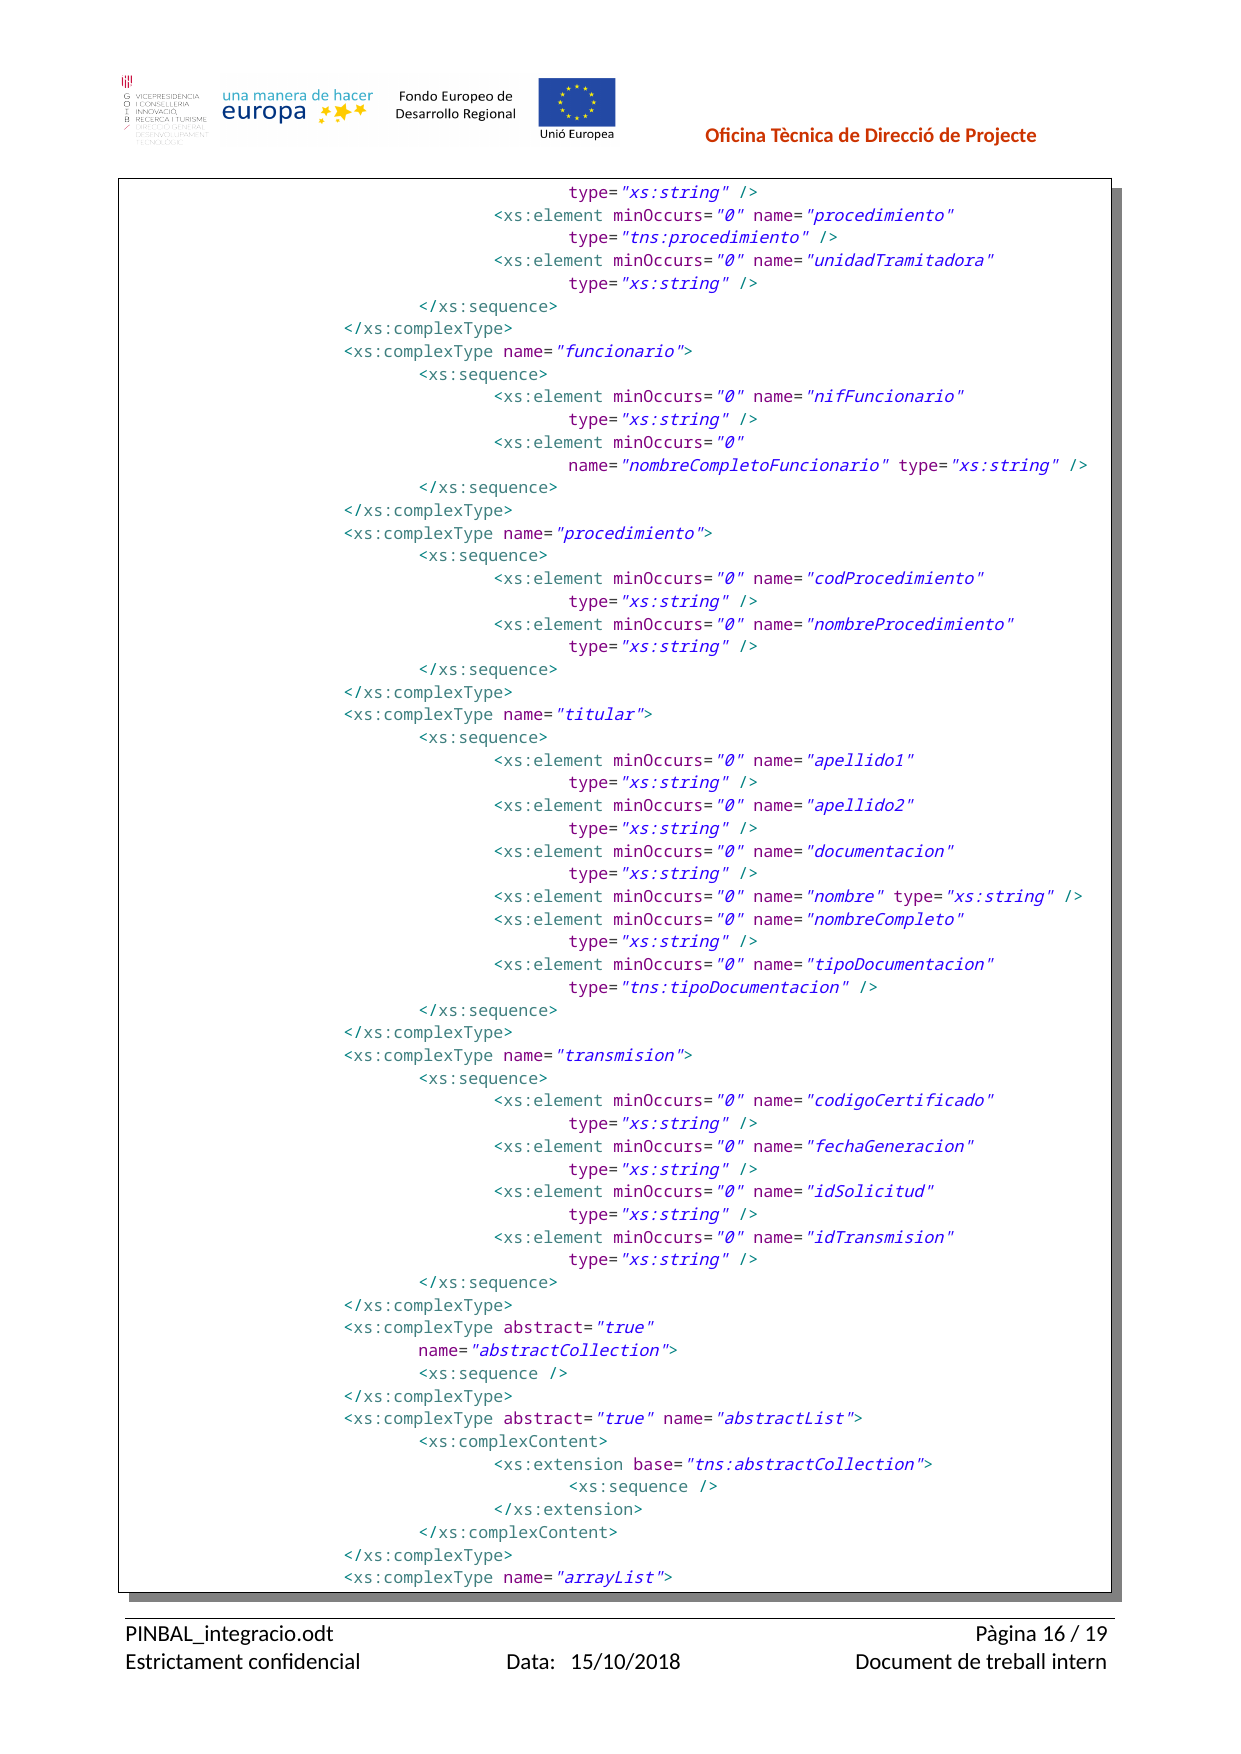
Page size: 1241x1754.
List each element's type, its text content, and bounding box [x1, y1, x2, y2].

text type="xs:string" /> [119, 632, 1111, 654]
text <xs:element minOccurs="0" name="idTransmision" [119, 1222, 1111, 1245]
text type="xs:string" /> [119, 859, 1111, 882]
text </xs:complexType> [119, 1381, 1111, 1404]
text type="xs:string" /> [119, 268, 1111, 291]
text type="xs:string" /> [119, 768, 1111, 791]
text <xs:complexContent> [119, 1427, 1111, 1449]
text type="xs:string" /> [119, 1245, 1111, 1268]
text name="abstractCollection"> [119, 1336, 1111, 1358]
text <xs:complexType name="transmision"> [119, 1041, 1111, 1063]
text <xs:element minOccurs="0" name="apellido2" [119, 791, 1111, 813]
text type="xs:string" /> [119, 179, 1111, 200]
text type="xs:string" /> [119, 927, 1111, 950]
text type="xs:string" /> [119, 1154, 1111, 1177]
text <xs:element minOccurs="0" [119, 427, 1111, 450]
text type="xs:string" /> [119, 1109, 1111, 1131]
text </xs:extension> [119, 1495, 1111, 1517]
text type="xs:string" /> [119, 1199, 1111, 1222]
text <xs:complexType name="arrayList"> [119, 1563, 1111, 1592]
text <xs:element minOccurs="0" name="nombreCompleto" [119, 904, 1111, 927]
text </xs:complexType> [119, 677, 1111, 700]
text </xs:complexContent> [119, 1517, 1111, 1540]
picture [118, 73, 213, 147]
text <xs:extension base="tns:abstractCollection"> [119, 1449, 1111, 1472]
text type="xs:string" /> [119, 586, 1111, 609]
text <xs:element minOccurs="0" name="documentacion" [119, 836, 1111, 859]
text name="nombreCompletoFuncionario" type="xs:string" /> [119, 450, 1111, 473]
text </xs:sequence> [119, 995, 1111, 1018]
text <xs:element minOccurs="0" name="nifFuncionario" [119, 382, 1111, 405]
text <xs:element minOccurs="0" name="nombre" type="xs:string" /> [119, 882, 1111, 904]
text <xs:element minOccurs="0" name="procedimiento" [119, 200, 1111, 223]
text <xs:sequence> [119, 359, 1111, 382]
text </xs:complexType> [119, 1290, 1111, 1313]
text <xs:element minOccurs="0" name="apellido1" [119, 745, 1111, 768]
text <xs:complexType abstract="true" name="abstractList"> [119, 1404, 1111, 1427]
text </xs:complexType> [119, 496, 1111, 518]
text <xs:element minOccurs="0" name="codigoCertificado" [119, 1086, 1111, 1109]
text <xs:sequence /> [119, 1472, 1111, 1495]
text <xs:element minOccurs="0" name="unidadTramitadora" [119, 246, 1111, 268]
text </xs:sequence> [119, 1268, 1111, 1290]
picture [219, 73, 621, 147]
text <xs:element minOccurs="0" name="fechaGeneracion" [119, 1131, 1111, 1154]
text <xs:complexType abstract="true" [119, 1313, 1111, 1336]
text </xs:complexType> [119, 1540, 1111, 1563]
text <xs:element minOccurs="0" name="nombreProcedimiento" [119, 609, 1111, 632]
text type="xs:string" /> [119, 813, 1111, 836]
text <xs:sequence> [119, 723, 1111, 745]
text type="xs:string" /> [119, 405, 1111, 427]
text <xs:sequence> [119, 541, 1111, 564]
text </xs:sequence> [119, 473, 1111, 496]
text <xs:complexType name="titular"> [119, 700, 1111, 723]
text <xs:complexType name="procedimiento"> [119, 518, 1111, 541]
text <xs:complexType name="funcionario"> [119, 337, 1111, 359]
text </xs:complexType> [119, 1018, 1111, 1041]
text <xs:element minOccurs="0" name="codProcedimiento" [119, 564, 1111, 586]
text type="tns:procedimiento" /> [119, 223, 1111, 246]
text <xs:sequence /> [119, 1358, 1111, 1381]
text <xs:element minOccurs="0" name="tipoDocumentacion" [119, 950, 1111, 972]
text </xs:complexType> [119, 314, 1111, 337]
text </xs:sequence> [119, 291, 1111, 314]
text <xs:element minOccurs="0" name="idSolicitud" [119, 1177, 1111, 1199]
text </xs:sequence> [119, 654, 1111, 677]
text <xs:sequence> [119, 1063, 1111, 1086]
text type="tns:tipoDocumentacion" /> [119, 972, 1111, 995]
